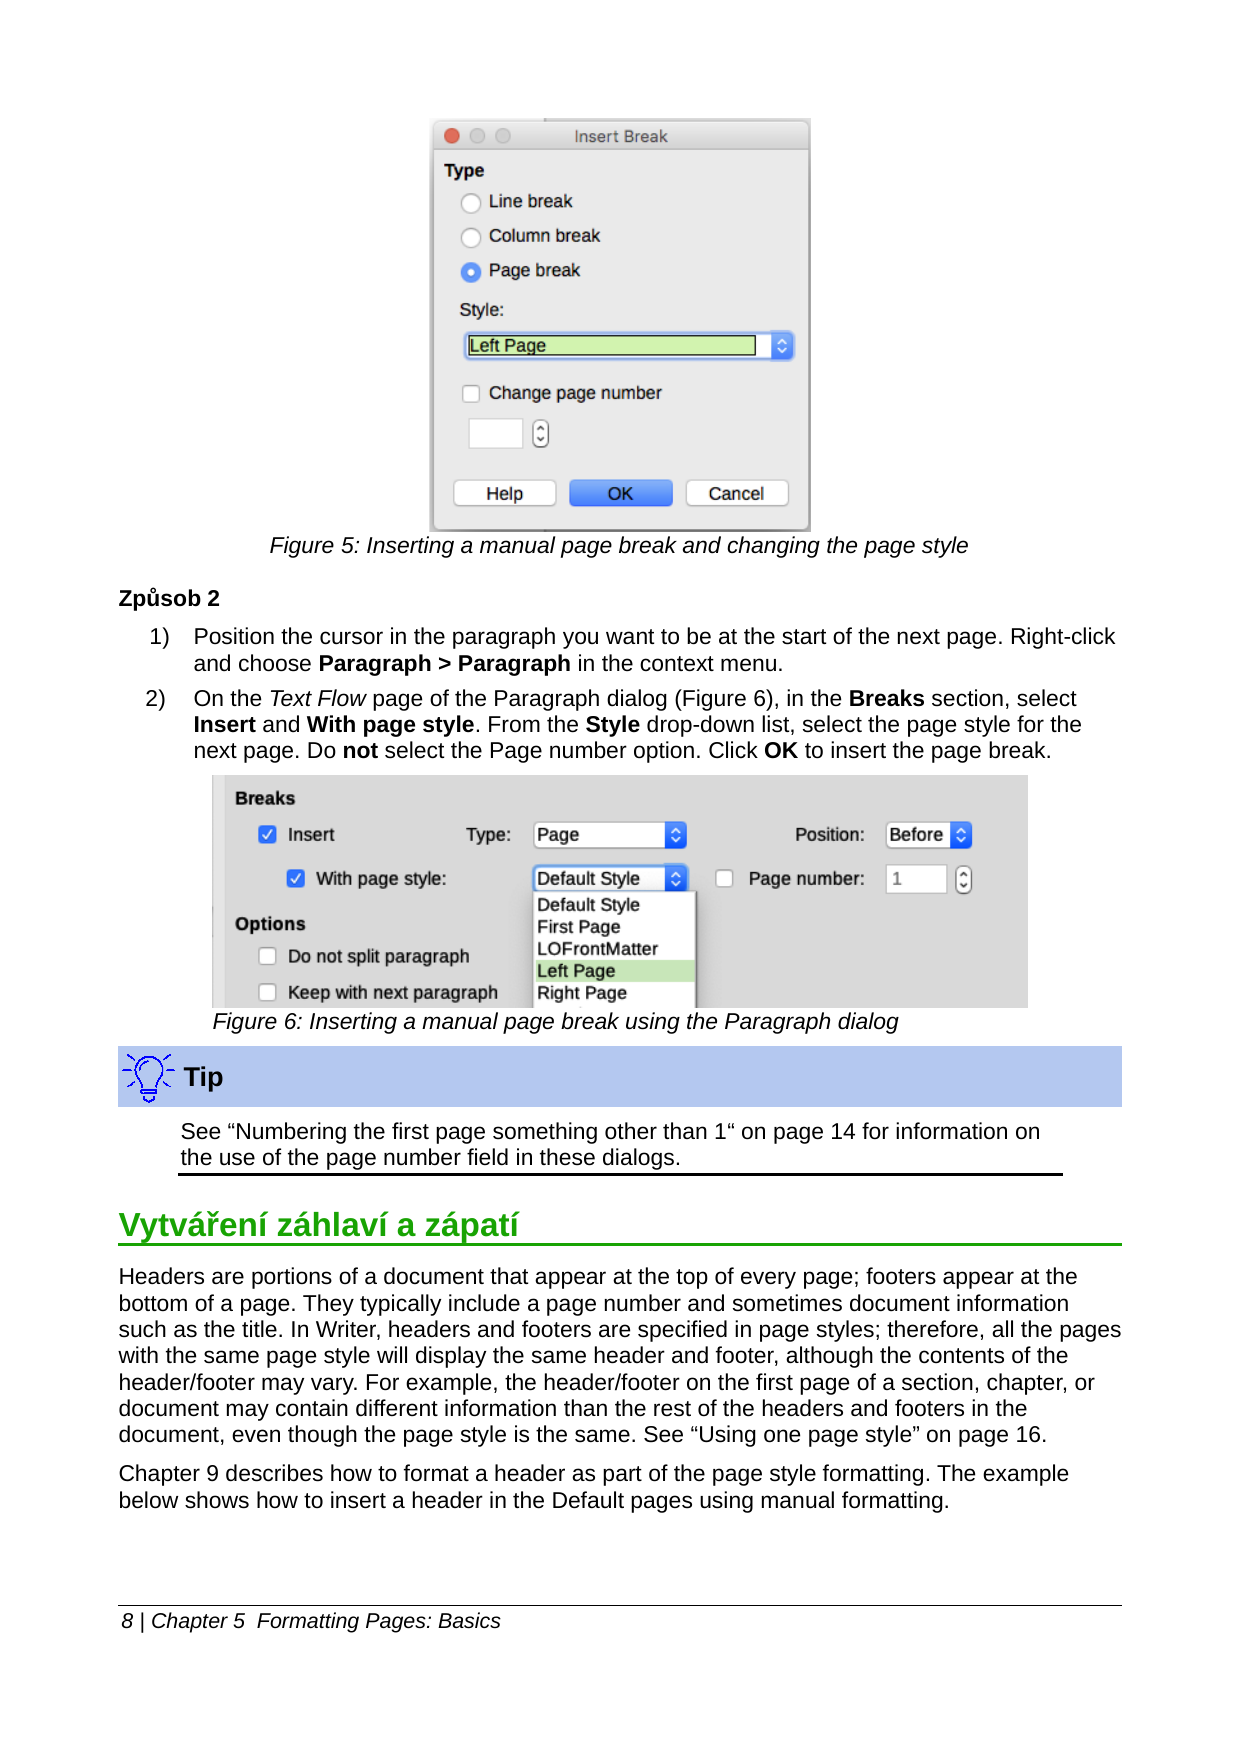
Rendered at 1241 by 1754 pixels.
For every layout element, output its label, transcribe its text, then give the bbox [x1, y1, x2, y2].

text Figure 6: Inserting a manual page break using the Paragraph dialog [212, 1008, 1028, 1034]
picture [119, 1046, 179, 1107]
text See “Numbering the first page something other than 1“ on page 14 for information on the use of the page number field in these dialogs. [177, 1115, 1063, 1176]
list On the Text Flow page of the Paragraph dialog (Figure 6), in the Breaks section, select Insert and With page style. From the Style drop-down list, select the page style for the next page. Do not select the Page number option. Click OK to insert the page break. [166, 685, 1122, 764]
text Způsob 2 [118, 585, 1122, 611]
list Position the cursor in the paragraph you want to be at the start of the next page. Right-click and choose Paragraph > Paragraph in the context menu. [170, 623, 1122, 676]
text Chapter 9 describes how to format a header as part of the page style formatting. The example below shows how to insert a header in the Default pages using manual formatting. [118, 1460, 1122, 1513]
subtitle Vytváření záhlaví a zápatí [118, 1205, 1122, 1243]
subtitle Tip [179, 1046, 1122, 1107]
text Figure 5: Inserting a manual page break and changing the page style [252, 118, 988, 558]
picture [429, 118, 811, 532]
picture [212, 775, 1028, 1008]
text Headers are portions of a document that appear at the top of every page; footers appear at the bottom of a page. They typically include a page number and sometimes document information such as the title. In Writer, headers and footers are specified in page styles; therefore, all the pages with the same page style will display the same header and footer, although the contents of the header/footer may vary. For example, the header/footer on the first page of a section, chapter, or document may contain different information than the rest of the headers and footers in the document, even though the page style is the same. See “Using one page style” on page 16. [118, 1263, 1122, 1448]
